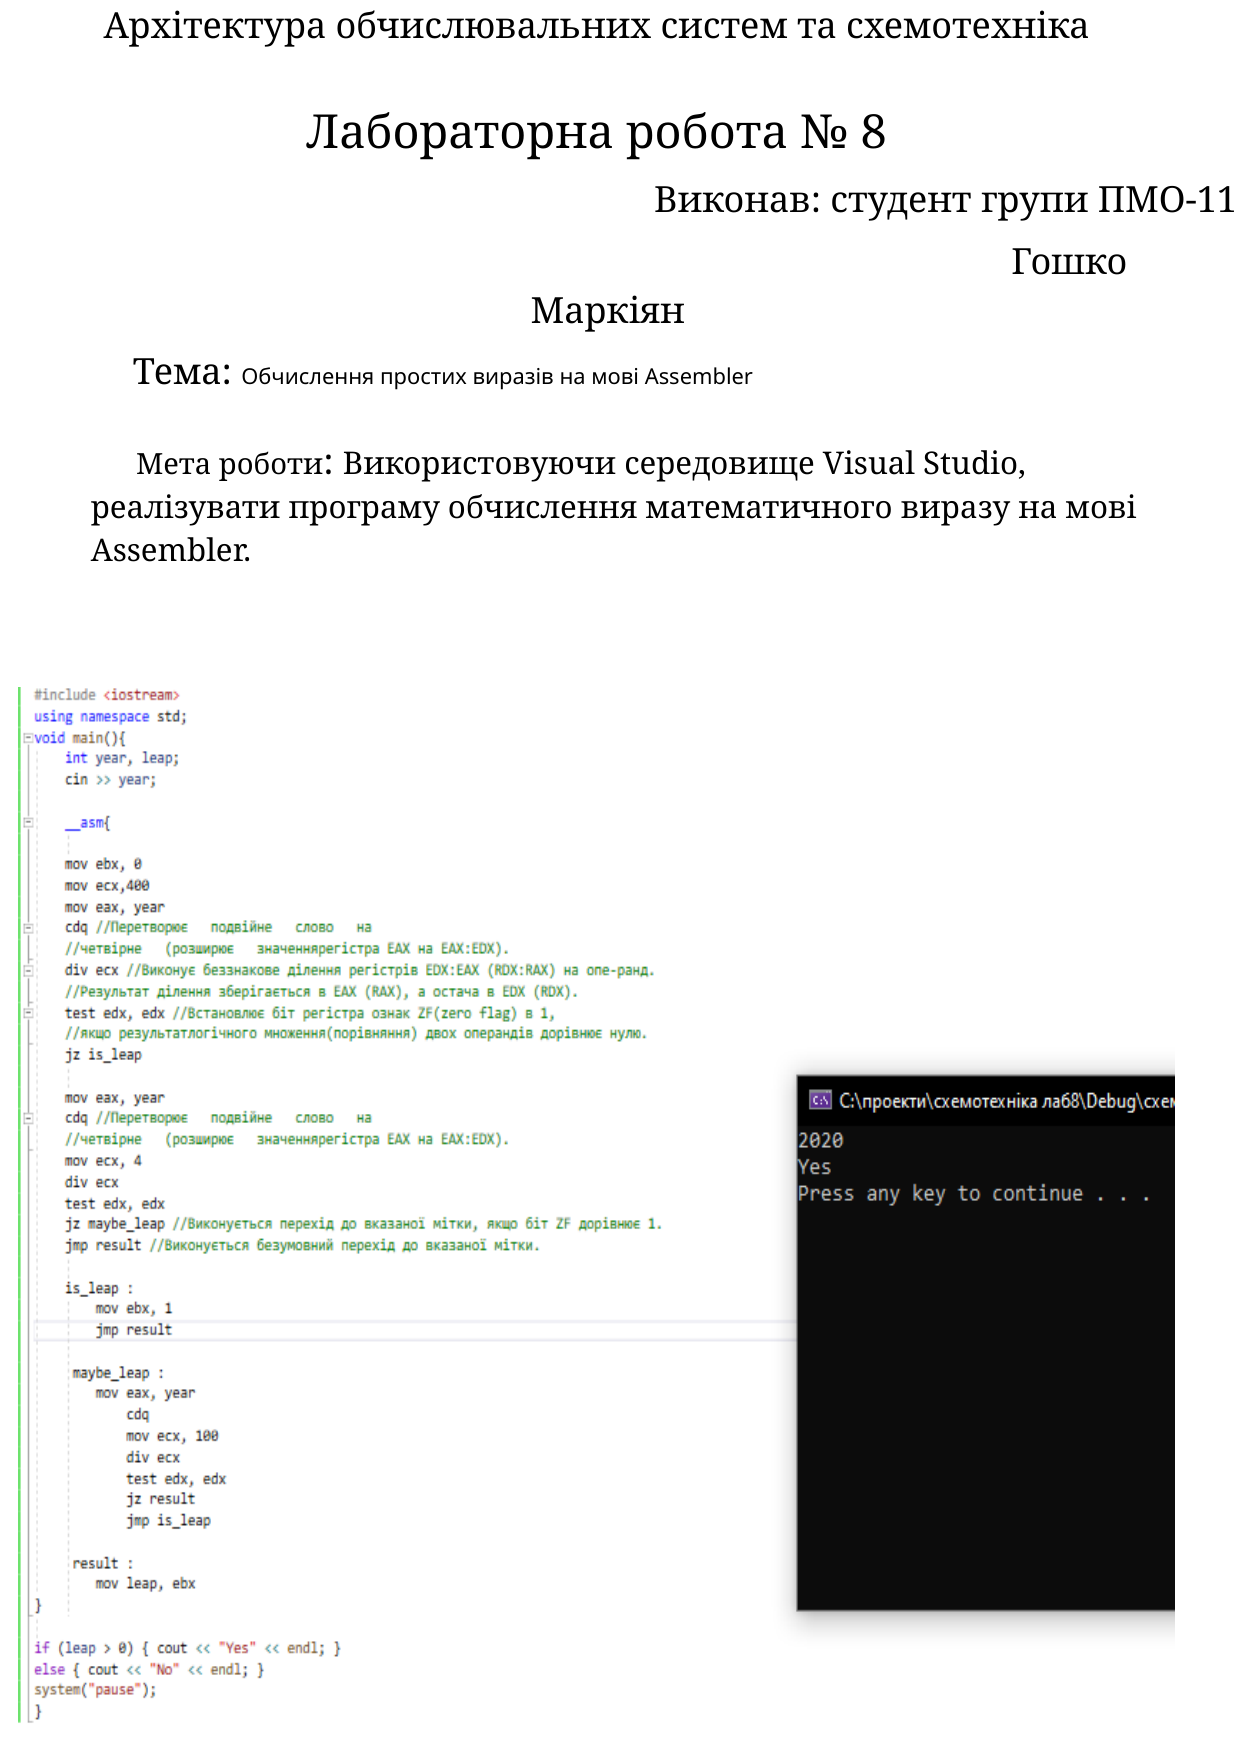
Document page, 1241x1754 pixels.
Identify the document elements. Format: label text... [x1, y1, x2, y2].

picture [18, 687, 1175, 1728]
text Гошко Маркіян [22, 236, 1193, 334]
text Мета роботи: Використовуючи середовище Visual Studio, реалізувати програму обчислення математичного виразу на мові Assembler. [91, 436, 1166, 571]
text Архітектура обчислювальних систем та схемотехніка [0, 0, 1193, 98]
text Виконав: студент групи ПМО-11 [0, 174, 1240, 223]
text Лабораторна робота № 8 [0, 98, 1193, 162]
text Тема: Обчислення простих виразів на мові Assembler [95, 346, 1193, 424]
